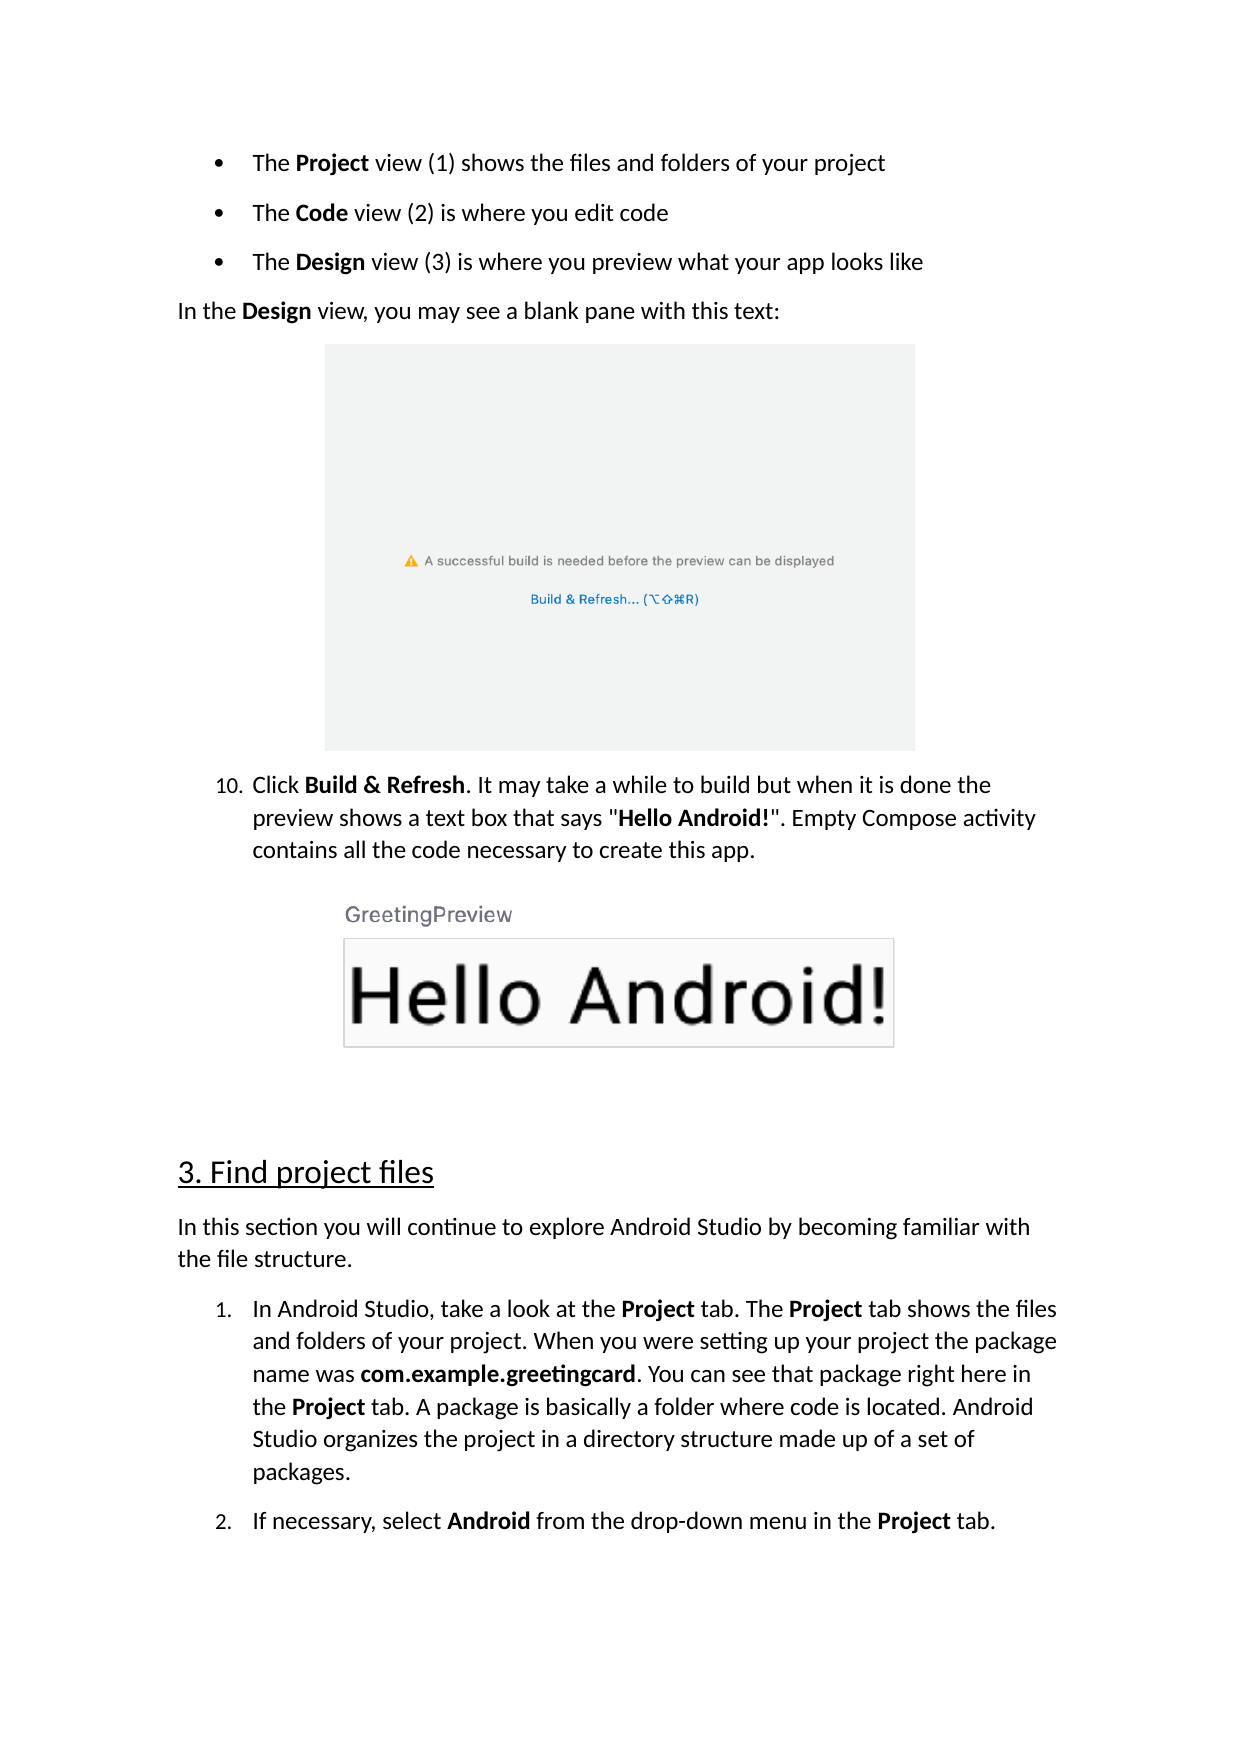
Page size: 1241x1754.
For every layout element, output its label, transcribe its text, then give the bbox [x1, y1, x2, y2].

list Click Build & Refresh. It may take a while to build but when it is done the preview shows a text box that says "Hello Android!". Empty Compose activity contains all the code necessary to create this app. [215, 769, 1063, 865]
text In this section you will continue to explore Android Studio by becoming familiar with the file structure. [177, 1211, 1063, 1274]
text In the Design view, you may see a blank pane with this text: [177, 295, 1063, 326]
list The Code view (2) is where you edit code [215, 197, 1063, 227]
list In Android Studio, take a look at the Project tab. The Project tab shows the files and folders of your project. When you were setting up your project the package name was com.example.greetingcard. You can see that package right here in the Project tab. A package is basically a folder where code is located. Android Studio organizes the project in a directory structure made up of a set of packages. [215, 1293, 1063, 1486]
list The Project view (1) shows the files and folders of your project [215, 148, 1063, 178]
text 3. Find project files [177, 1151, 1063, 1192]
list If necessary, select Android from the drop-down menu in the Project tab. [215, 1505, 1063, 1536]
list The Design view (3) is where you preview what your app looks like [215, 246, 1063, 277]
